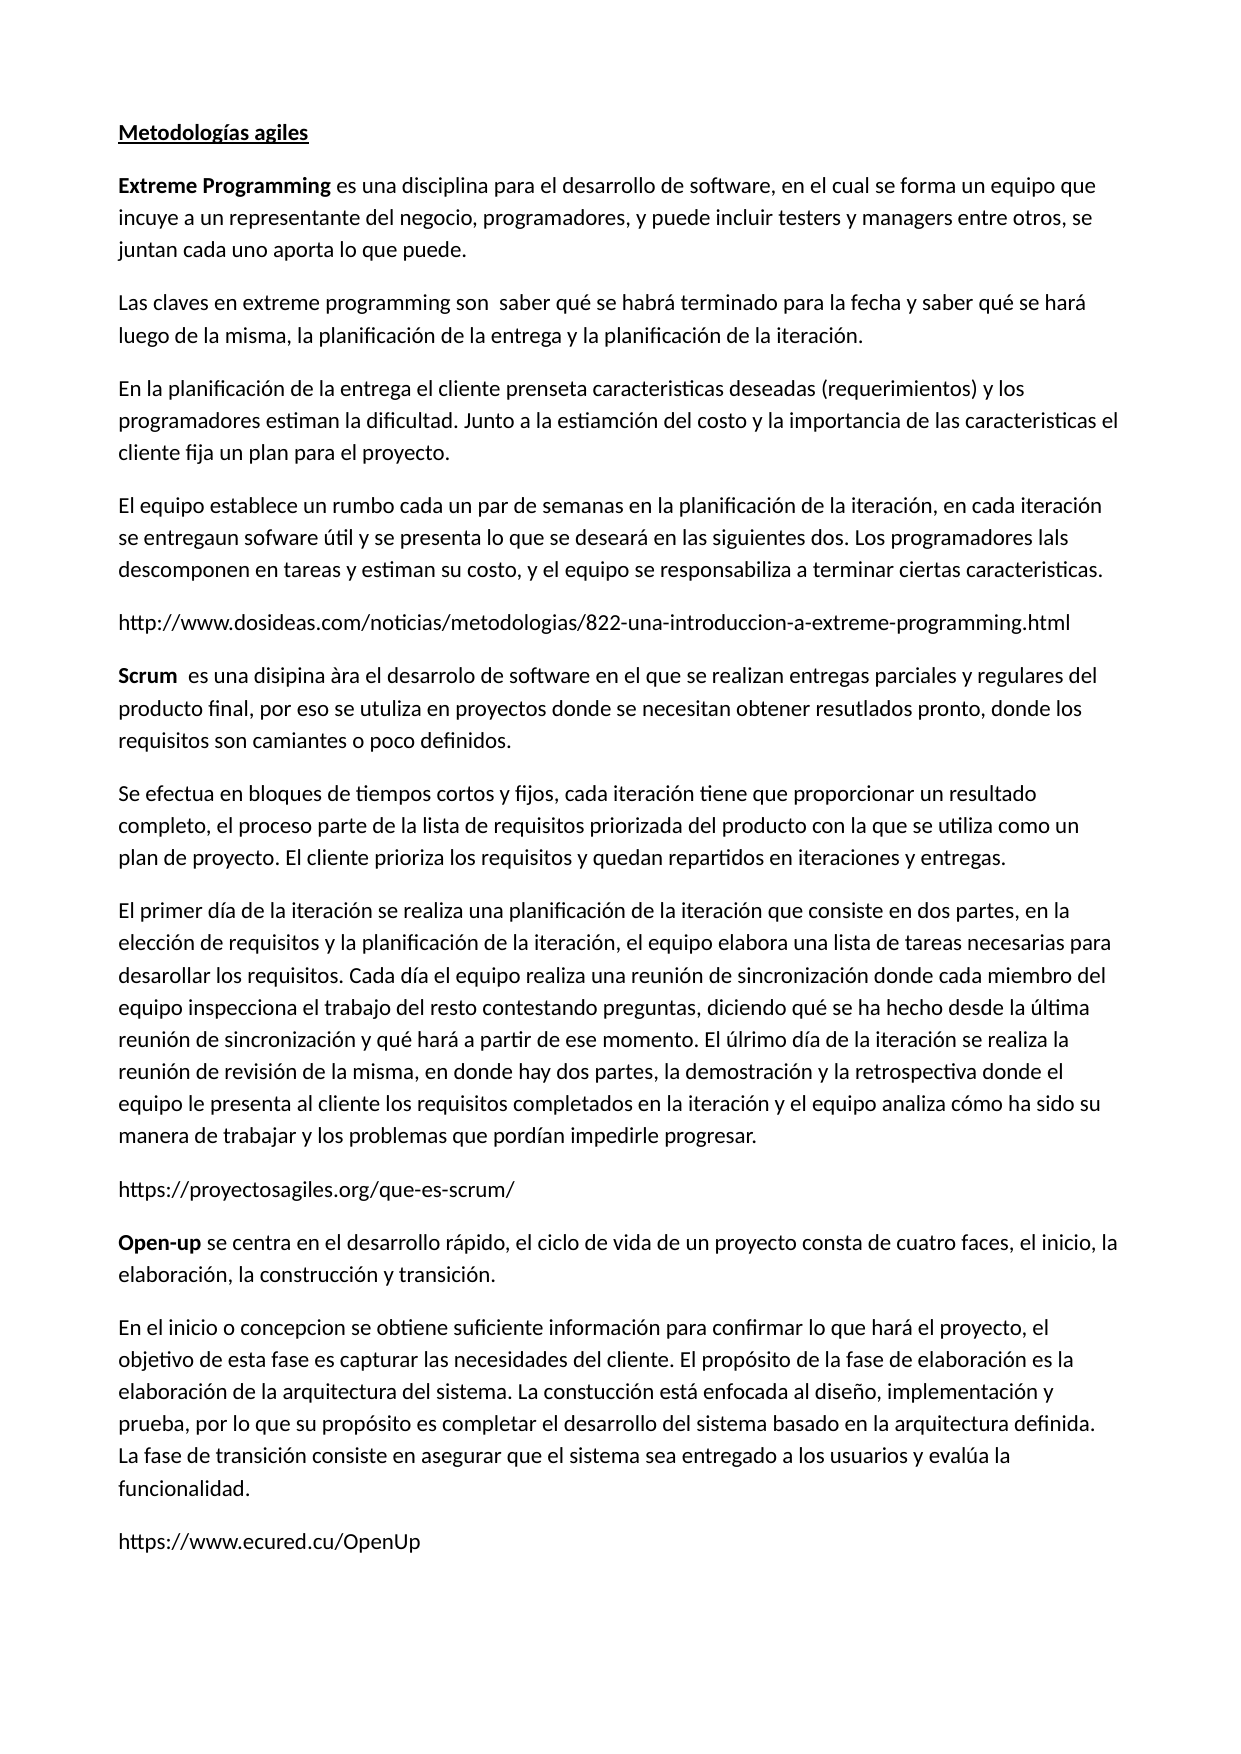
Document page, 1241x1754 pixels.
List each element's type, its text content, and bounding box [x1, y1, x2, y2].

text En el inicio o concepcion se obtiene suficiente información para confirmar lo que hará el proyecto, el objetivo de esta fase es capturar las necesidades del cliente. El propósito de la fase de elaboración es la elaboración de la arquitectura del sistema. La constucción está enfocada al diseño, implementación y prueba, por lo que su propósito es completar el desarrollo del sistema basado en la arquitectura definida. La fase de transición consiste en asegurar que el sistema sea entregado a los usuarios y evalúa la funcionalidad. [118, 1313, 1122, 1502]
text El primer día de la iteración se realiza una planificación de la iteración que consiste en dos partes, en la elección de requisitos y la planificación de la iteración, el equipo elabora una lista de tareas necesarias para desarollar los requisitos. Cada día el equipo realiza una reunión de sincronización donde cada miembro del equipo inspecciona el trabajo del resto contestando preguntas, diciendo qué se ha hecho desde la última reunión de sincronización y qué hará a partir de ese momento. El úlrimo día de la iteración se realiza la reunión de revisión de la misma, en donde hay dos partes, la demostración y la retrospectiva donde el equipo le presenta al cliente los requisitos completados en la iteración y el equipo analiza cómo ha sido su manera de trabajar y los problemas que pordían impedirle progresar. [118, 896, 1122, 1150]
text https://www.ecured.cu/OpenUp [118, 1527, 1122, 1555]
text http://www.dosideas.com/noticias/metodologias/822-una-introduccion-a-extreme-programming.html [118, 608, 1122, 637]
text Scrum es una disipina àra el desarrolo de software en el que se realizan entregas parciales y regulares del producto final, por eso se utuliza en proyectos donde se necesitan obtener resutlados pronto, donde los requisitos son camiantes o poco definidos. [118, 662, 1122, 754]
text Extreme Programming es una disciplina para el desarrollo de software, en el cual se forma un equipo que incuye a un representante del negocio, programadores, y puede incluir testers y managers entre otros, se juntan cada uno aporta lo que puede. [118, 171, 1122, 263]
text El equipo establece un rumbo cada un par de semanas en la planificación de la iteración, en cada iteración se entregaun sofware útil y se presenta lo que se deseará en las siguientes dos. Los programadores lals descomponen en tareas y estiman su costo, y el equipo se responsabiliza a terminar ciertas caracteristicas. [118, 491, 1122, 583]
text https://proyectosagiles.org/que-es-scrum/ [118, 1175, 1122, 1203]
text Las claves en extreme programming son saber qué se habrá terminado para la fecha y saber qué se hará luego de la misma, la planificación de la entrega y la planificación de la iteración. [118, 288, 1122, 349]
text Metodologías agiles [118, 118, 1122, 146]
text Se efectua en bloques de tiempos cortos y fijos, cada iteración tiene que proporcionar un resultado completo, el proceso parte de la lista de requisitos priorizada del producto con la que se utiliza como un plan de proyecto. El cliente prioriza los requisitos y quedan repartidos en iteraciones y entregas. [118, 779, 1122, 871]
text Open-up se centra en el desarrollo rápido, el ciclo de vida de un proyecto consta de cuatro faces, el inicio, la elaboración, la construcción y transición. [118, 1228, 1122, 1288]
text En la planificación de la entrega el cliente prenseta caracteristicas deseadas (requerimientos) y los programadores estiman la dificultad. Junto a la estiamción del costo y la importancia de las caracteristicas el cliente fija un plan para el proyecto. [118, 374, 1122, 466]
